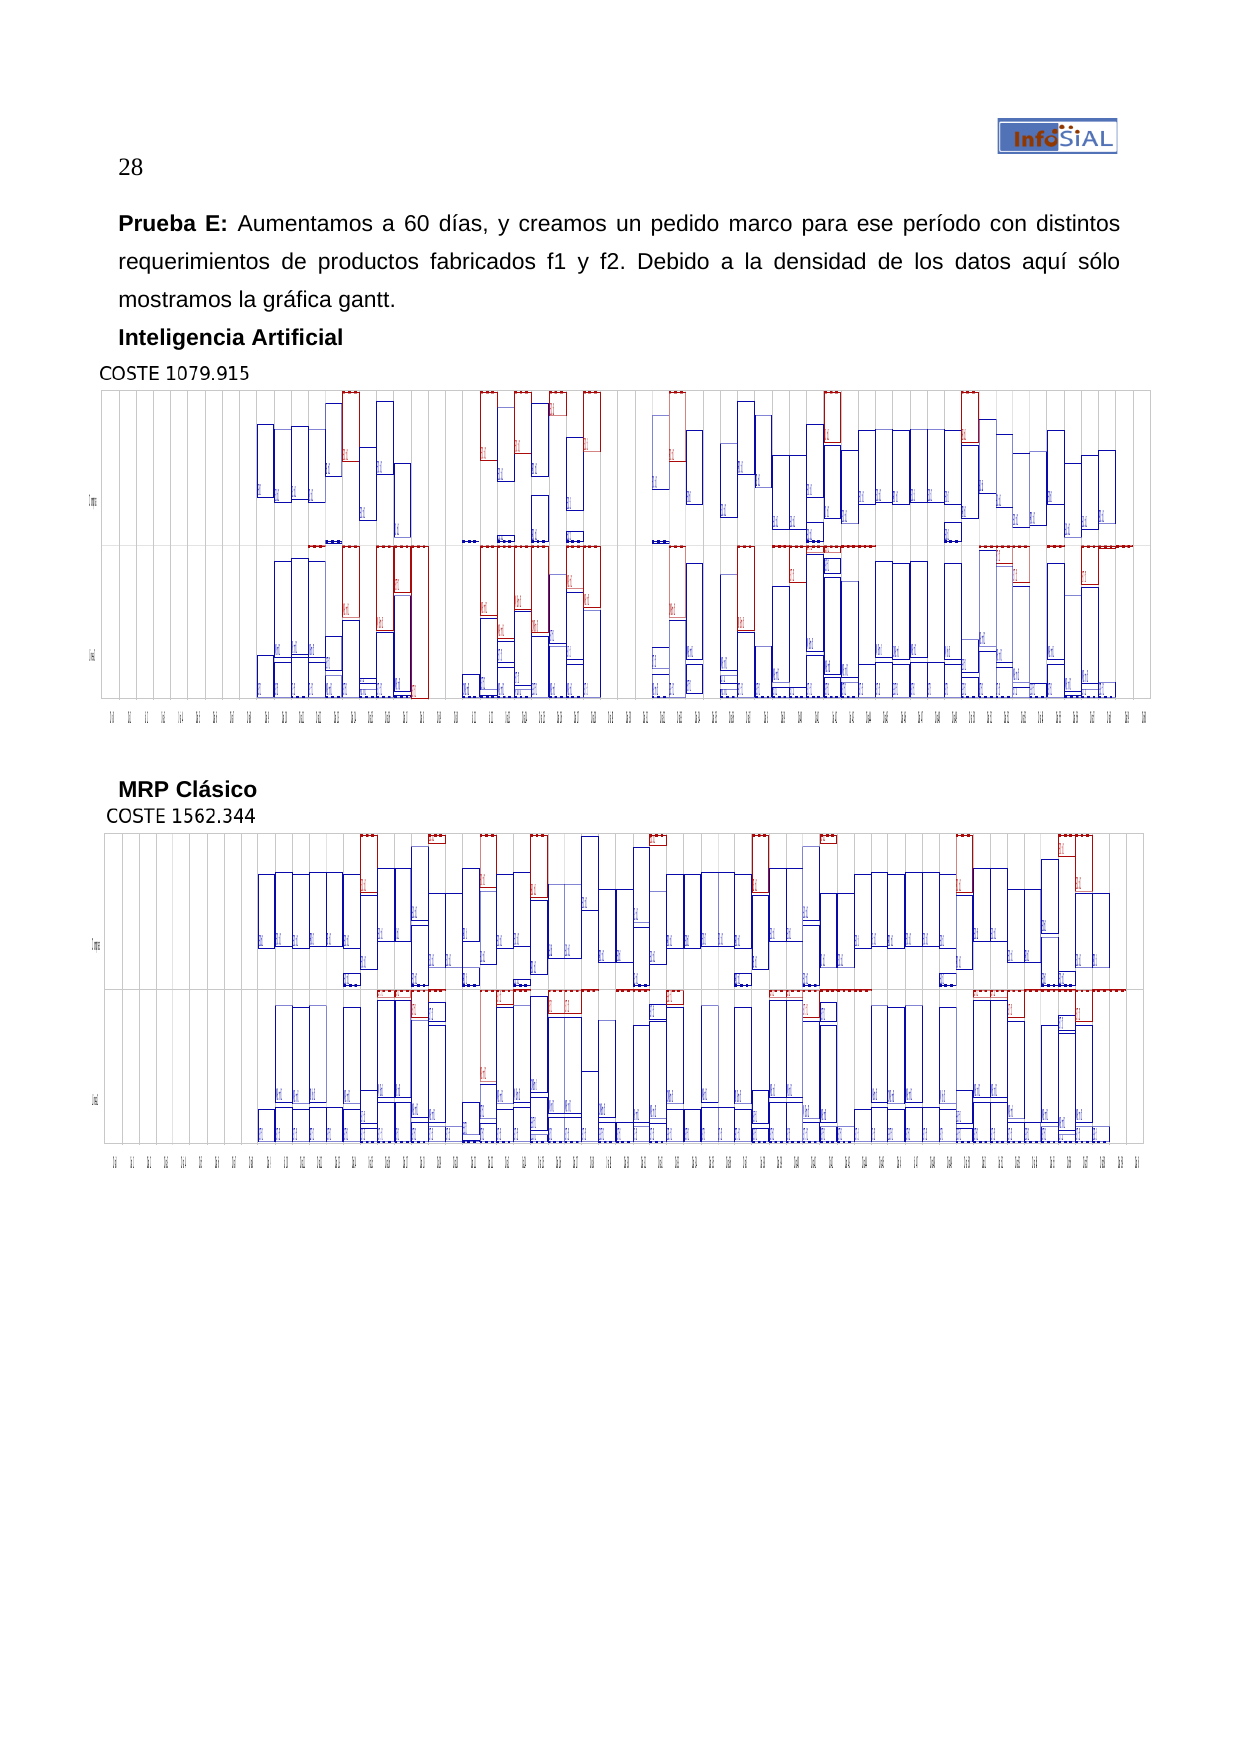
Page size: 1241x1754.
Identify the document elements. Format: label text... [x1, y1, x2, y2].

text Inteligencia Artificial [118, 325, 1122, 350]
text Prueba E: Aumentamos a 60 días, y creamos un pedido marco para ese período con distintos requerimientos de productos fabricados f1 y f2. Debido a la densidad de los datos aquí sólo mostramos la gráfica gantt. [118, 210, 1122, 312]
picture [997, 118, 1118, 154]
picture [88, 802, 1153, 1172]
text MRP Clásico [118, 776, 1122, 802]
picture [80, 350, 1160, 726]
